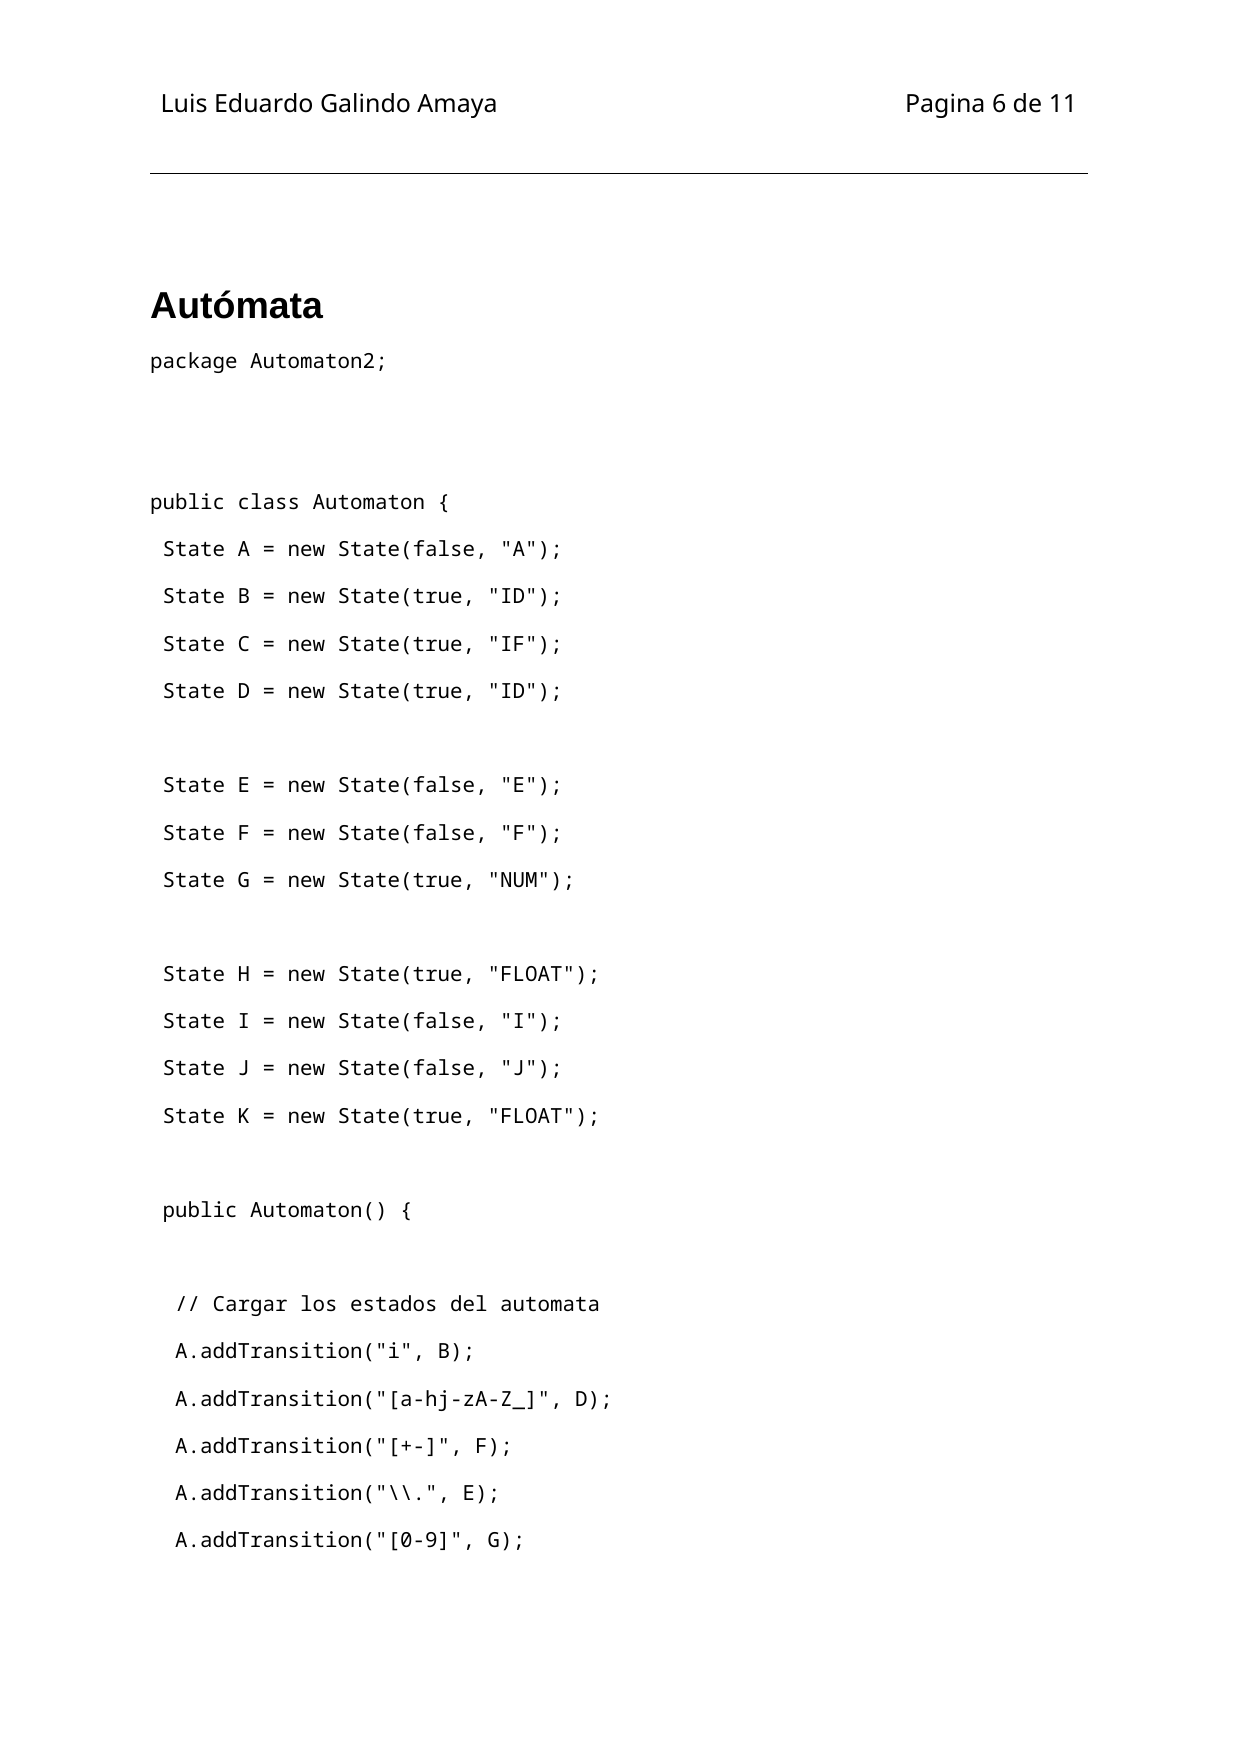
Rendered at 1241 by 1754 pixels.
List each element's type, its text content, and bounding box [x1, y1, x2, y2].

text State D = new State(true, "ID"); [150, 676, 1090, 704]
subtitle Autómata [150, 283, 1090, 326]
text State K = new State(true, "FLOAT"); [150, 1101, 1090, 1129]
text A.addTransition("\\.", E); [150, 1478, 1090, 1507]
text State A = new State(false, "A"); [150, 534, 1090, 563]
text State E = new State(false, "E"); [150, 770, 1090, 799]
text A.addTransition("[a-hj-zA-Z_]", D); [150, 1384, 1090, 1412]
text package Automaton2; [150, 346, 1090, 374]
text A.addTransition("i", B); [150, 1337, 1090, 1365]
text A.addTransition("[0-9]", G); [150, 1525, 1090, 1554]
text State I = new State(false, "I"); [150, 1006, 1090, 1035]
text State H = new State(true, "FLOAT"); [150, 959, 1090, 988]
text // Cargar los estados del automata [150, 1289, 1090, 1318]
text State J = new State(false, "J"); [150, 1053, 1090, 1082]
text public class Automaton { [150, 487, 1090, 516]
text public Automaton() { [150, 1195, 1090, 1223]
text State G = new State(true, "NUM"); [150, 865, 1090, 893]
text State C = new State(true, "IF"); [150, 629, 1090, 657]
text A.addTransition("[+-]", F); [150, 1431, 1090, 1459]
text State F = new State(false, "F"); [150, 818, 1090, 846]
text State B = new State(true, "ID"); [150, 582, 1090, 610]
